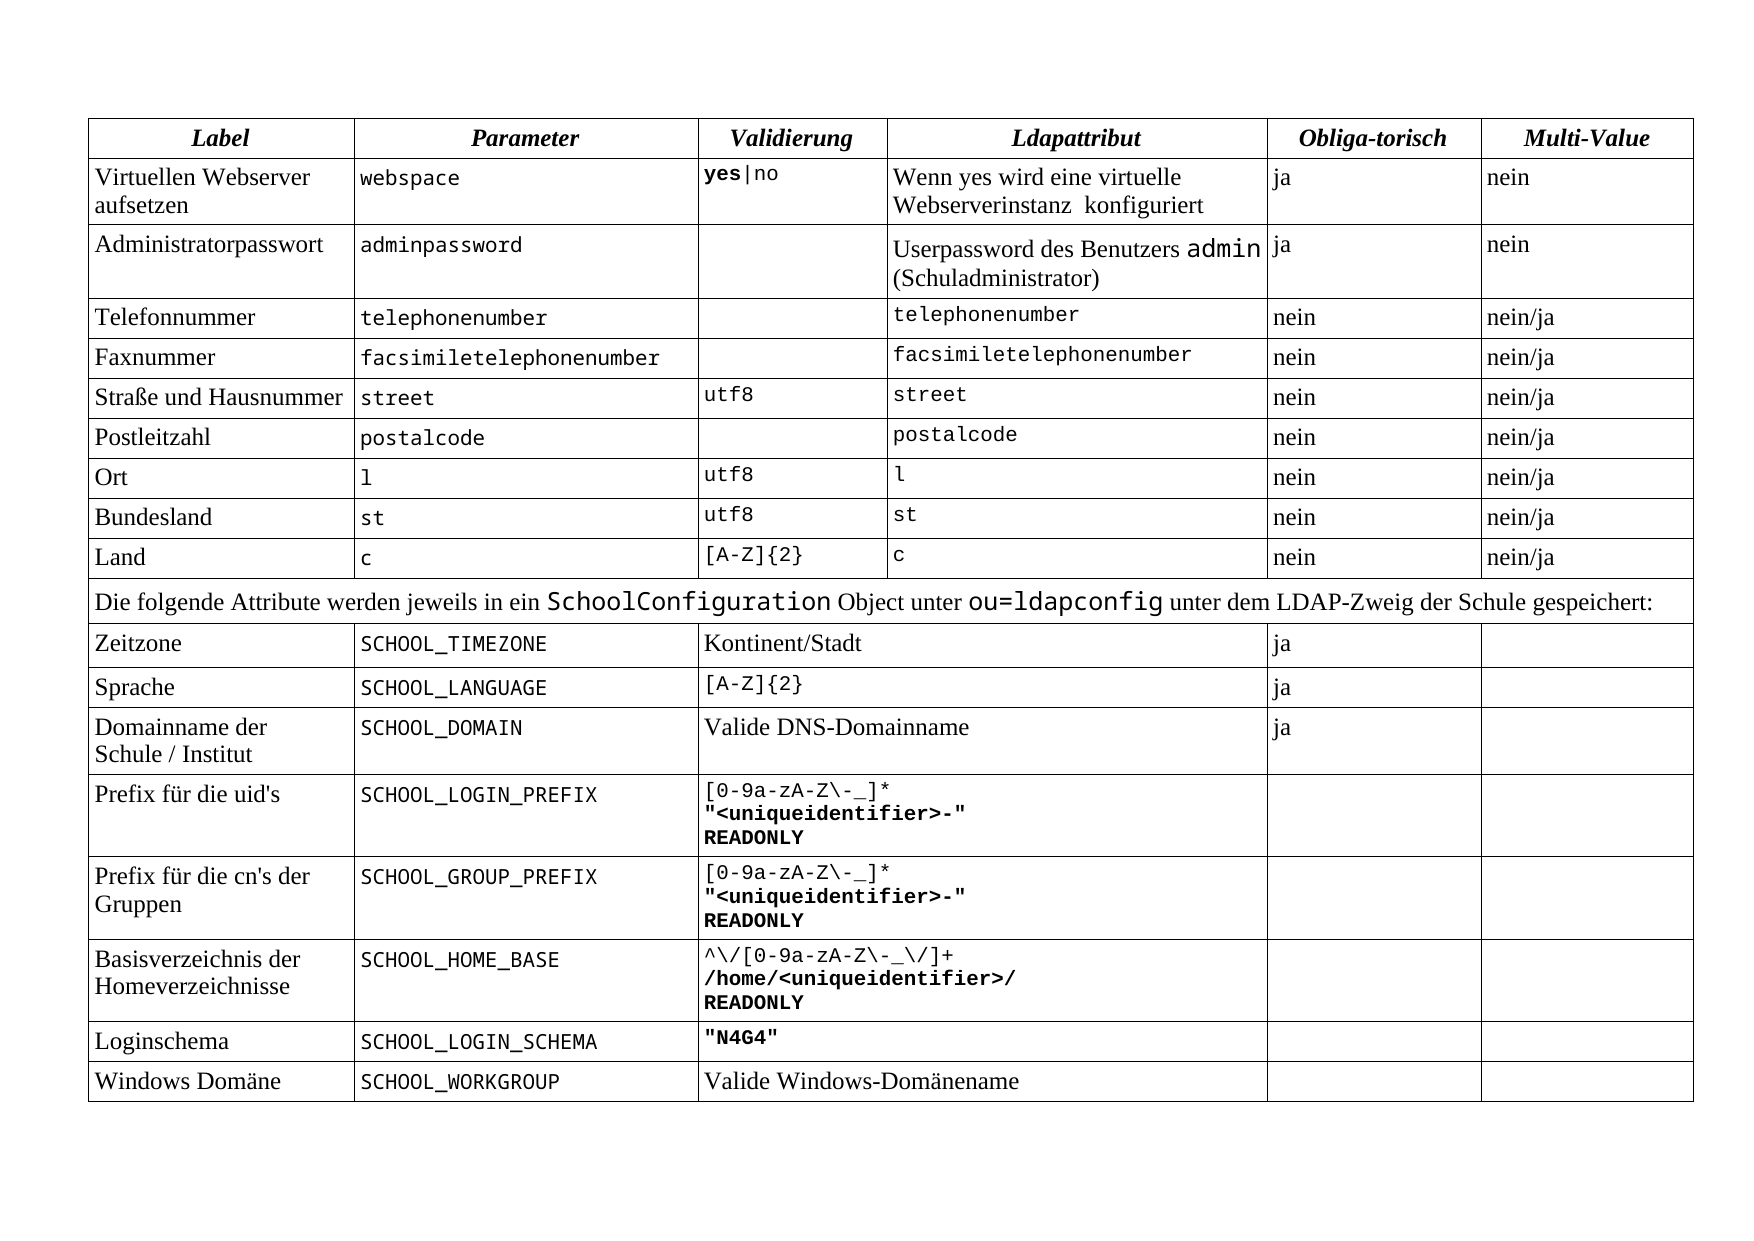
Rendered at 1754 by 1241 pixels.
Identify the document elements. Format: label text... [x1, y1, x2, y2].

table_cell Ort [89, 459, 354, 498]
table_cell SCHOOL_LOGIN_PREFIX [355, 775, 698, 856]
table_cell postalcode [355, 419, 698, 458]
table_cell Postleitzahl [89, 419, 354, 458]
table_cell SCHOOL_LOGIN_SCHEMA [355, 1022, 698, 1061]
table_cell Bundesland [89, 499, 354, 538]
table_cell [699, 339, 887, 378]
table_header Multi-Value [1482, 119, 1693, 157]
table_header Parameter [355, 119, 698, 157]
table_cell ja [1268, 708, 1481, 774]
table_cell Straße und Hausnummer [89, 379, 354, 418]
table_cell nein [1268, 459, 1481, 498]
table_cell ^\/[0-9a-zA-Z\-_\/]+ /home/<uniqueidentifier>/ READONLY [699, 940, 1267, 1021]
table_cell nein [1482, 225, 1693, 298]
table_cell [1268, 940, 1481, 1021]
table_cell nein/ja [1482, 459, 1693, 498]
table_cell [1482, 775, 1693, 856]
table_header Label [89, 119, 354, 157]
table_cell nein/ja [1482, 379, 1693, 418]
table_header Obliga-torisch [1268, 119, 1481, 157]
table_cell nein/ja [1482, 539, 1693, 578]
table_cell [699, 419, 887, 458]
table_cell Die folgende Attribute werden jeweils in ein SchoolConfiguration Object unter ou=ldapconfig unter dem LDAP-Zweig der Schule gespeichert: [89, 579, 1693, 623]
table_cell [A-Z]{2} [699, 668, 1267, 707]
table_cell postalcode [888, 419, 1267, 458]
table_cell Administratorpasswort [89, 225, 354, 298]
table_cell nein/ja [1482, 499, 1693, 538]
table_cell nein [1268, 339, 1481, 378]
table_cell SCHOOL_TIMEZONE [355, 624, 698, 667]
table_header Validierung [699, 119, 887, 157]
table_cell l [355, 459, 698, 498]
table_cell nein [1268, 299, 1481, 338]
table_cell nein [1482, 159, 1693, 224]
table_cell webspace [355, 159, 698, 224]
table_cell [1482, 668, 1693, 707]
table_cell [0-9a-zA-Z\-_]* "<uniqueidentifier>-" READONLY [699, 775, 1267, 856]
table_cell yes|no [699, 159, 887, 224]
table_cell utf8 [699, 499, 887, 538]
table_cell Wenn yes wird eine virtuelle Webserverinstanz konfiguriert [888, 159, 1267, 224]
table_cell Land [89, 539, 354, 578]
table_cell [1482, 857, 1693, 939]
table_cell [1268, 1022, 1481, 1061]
table_cell Sprache [89, 668, 354, 707]
table_cell ja [1268, 159, 1481, 224]
table_cell l [888, 459, 1267, 498]
table_cell [699, 225, 887, 298]
table_cell [699, 299, 887, 338]
table_cell SCHOOL_WORKGROUP [355, 1062, 698, 1101]
table_cell [1482, 624, 1693, 667]
table_cell Kontinent/Stadt [699, 624, 1267, 667]
table_cell Zeitzone [89, 624, 354, 667]
table_cell SCHOOL_LANGUAGE [355, 668, 698, 707]
table_cell facsimiletelephonenumber [355, 339, 698, 378]
table_cell nein [1268, 419, 1481, 458]
table_cell Loginschema [89, 1022, 354, 1061]
table_cell Windows Domäne [89, 1062, 354, 1101]
table_cell adminpassword [355, 225, 698, 298]
table_cell [0-9a-zA-Z\-_]* "<uniqueidentifier>-" READONLY [699, 857, 1267, 939]
table_cell utf8 [699, 379, 887, 418]
table_cell SCHOOL_GROUP_PREFIX [355, 857, 698, 939]
table_cell Basisverzeichnis der Homeverzeichnisse [89, 940, 354, 1021]
table_cell utf8 [699, 459, 887, 498]
table_cell nein/ja [1482, 299, 1693, 338]
table_cell Telefonnummer [89, 299, 354, 338]
table_cell st [888, 499, 1267, 538]
table_cell Userpassword des Benutzers admin (Schuladministrator) [888, 225, 1267, 298]
table_cell [1268, 775, 1481, 856]
table_cell ja [1268, 624, 1481, 667]
table_cell facsimiletelephonenumber [888, 339, 1267, 378]
table_cell nein/ja [1482, 419, 1693, 458]
table_cell ja [1268, 225, 1481, 298]
table_cell Virtuellen Webserver aufsetzen [89, 159, 354, 224]
table_cell Valide DNS-Domainname [699, 708, 1267, 774]
table_cell [1268, 1062, 1481, 1101]
table_cell Prefix für die cn's der Gruppen [89, 857, 354, 939]
table_cell [1482, 940, 1693, 1021]
table_cell Valide Windows-Domänename [699, 1062, 1267, 1101]
table_cell [1482, 708, 1693, 774]
table_cell Faxnummer [89, 339, 354, 378]
table_cell ja [1268, 668, 1481, 707]
table_cell Prefix für die uid's [89, 775, 354, 856]
table_cell street [888, 379, 1267, 418]
table_cell [1268, 857, 1481, 939]
table_cell c [355, 539, 698, 578]
table_cell st [355, 499, 698, 538]
table_cell SCHOOL_HOME_BASE [355, 940, 698, 1021]
table_cell SCHOOL_DOMAIN [355, 708, 698, 774]
table_cell nein [1268, 539, 1481, 578]
table_header Ldapattribut [888, 119, 1267, 157]
table_cell telephonenumber [355, 299, 698, 338]
table_cell nein [1268, 499, 1481, 538]
table_cell nein [1268, 379, 1481, 418]
table_cell Domainname der Schule / Institut [89, 708, 354, 774]
table_cell [1482, 1062, 1693, 1101]
table_cell street [355, 379, 698, 418]
table_cell nein/ja [1482, 339, 1693, 378]
table_cell "N4G4" [699, 1022, 1267, 1061]
table_cell c [888, 539, 1267, 578]
table_cell [A-Z]{2} [699, 539, 887, 578]
table_cell telephonenumber [888, 299, 1267, 338]
table_cell [1482, 1022, 1693, 1061]
